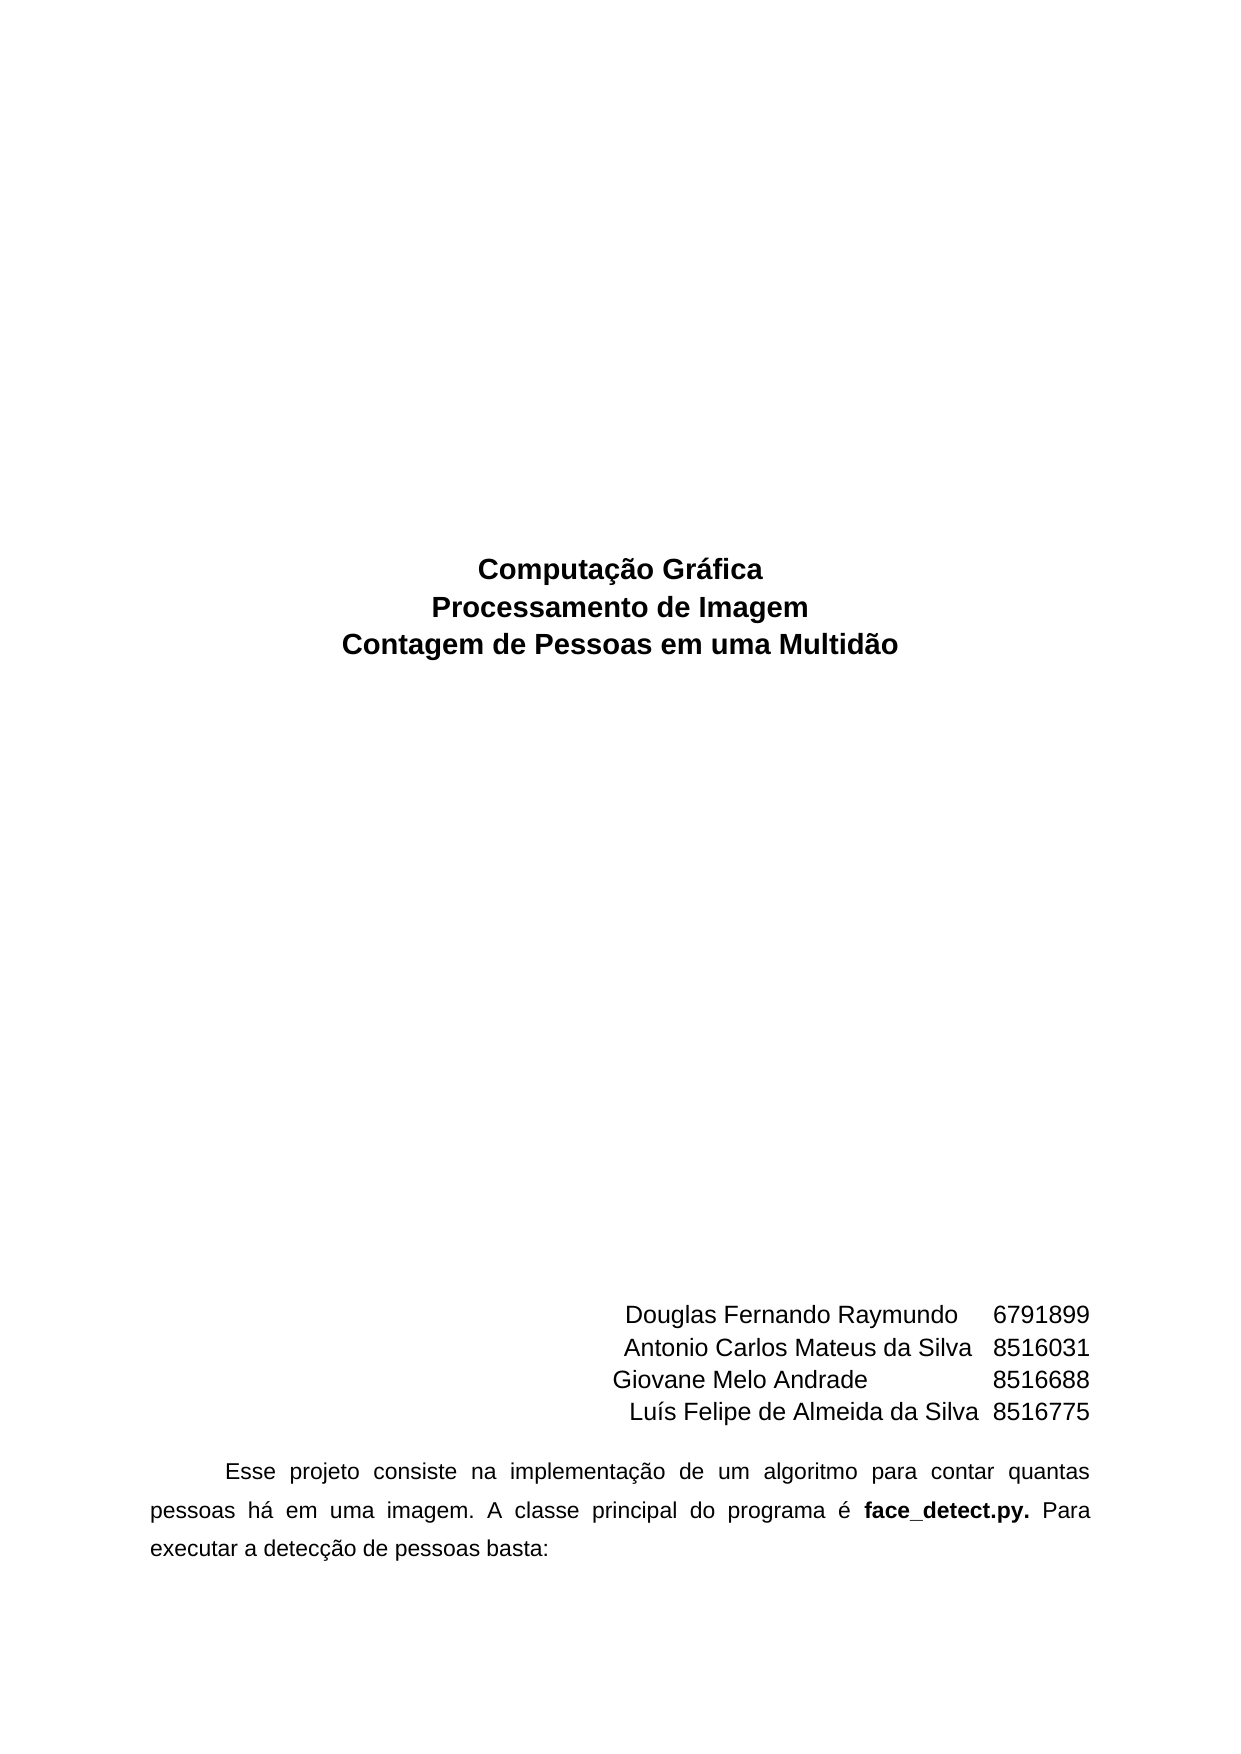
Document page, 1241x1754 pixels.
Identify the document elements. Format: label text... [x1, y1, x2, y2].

text Luís Felipe de Almeida da Silva 8516775 [150, 1397, 1091, 1425]
text Computação Gráfica [150, 553, 1091, 586]
text Processamento de Imagem [150, 591, 1091, 623]
text Contagem de Pessoas em uma Multidão [150, 628, 1091, 661]
text Douglas Fernando Raymundo 6791899 [150, 1301, 1091, 1329]
text Esse projeto consiste na implementação de um algoritmo para contar quantas pessoas há em uma imagem. A classe principal do programa é face_detect.py. Para executar a detecção de pessoas basta: [150, 1459, 1091, 1561]
text Antonio Carlos Mateus da Silva 8516031 [150, 1333, 1091, 1361]
text Giovane Melo Andrade 8516688 [150, 1365, 1091, 1393]
